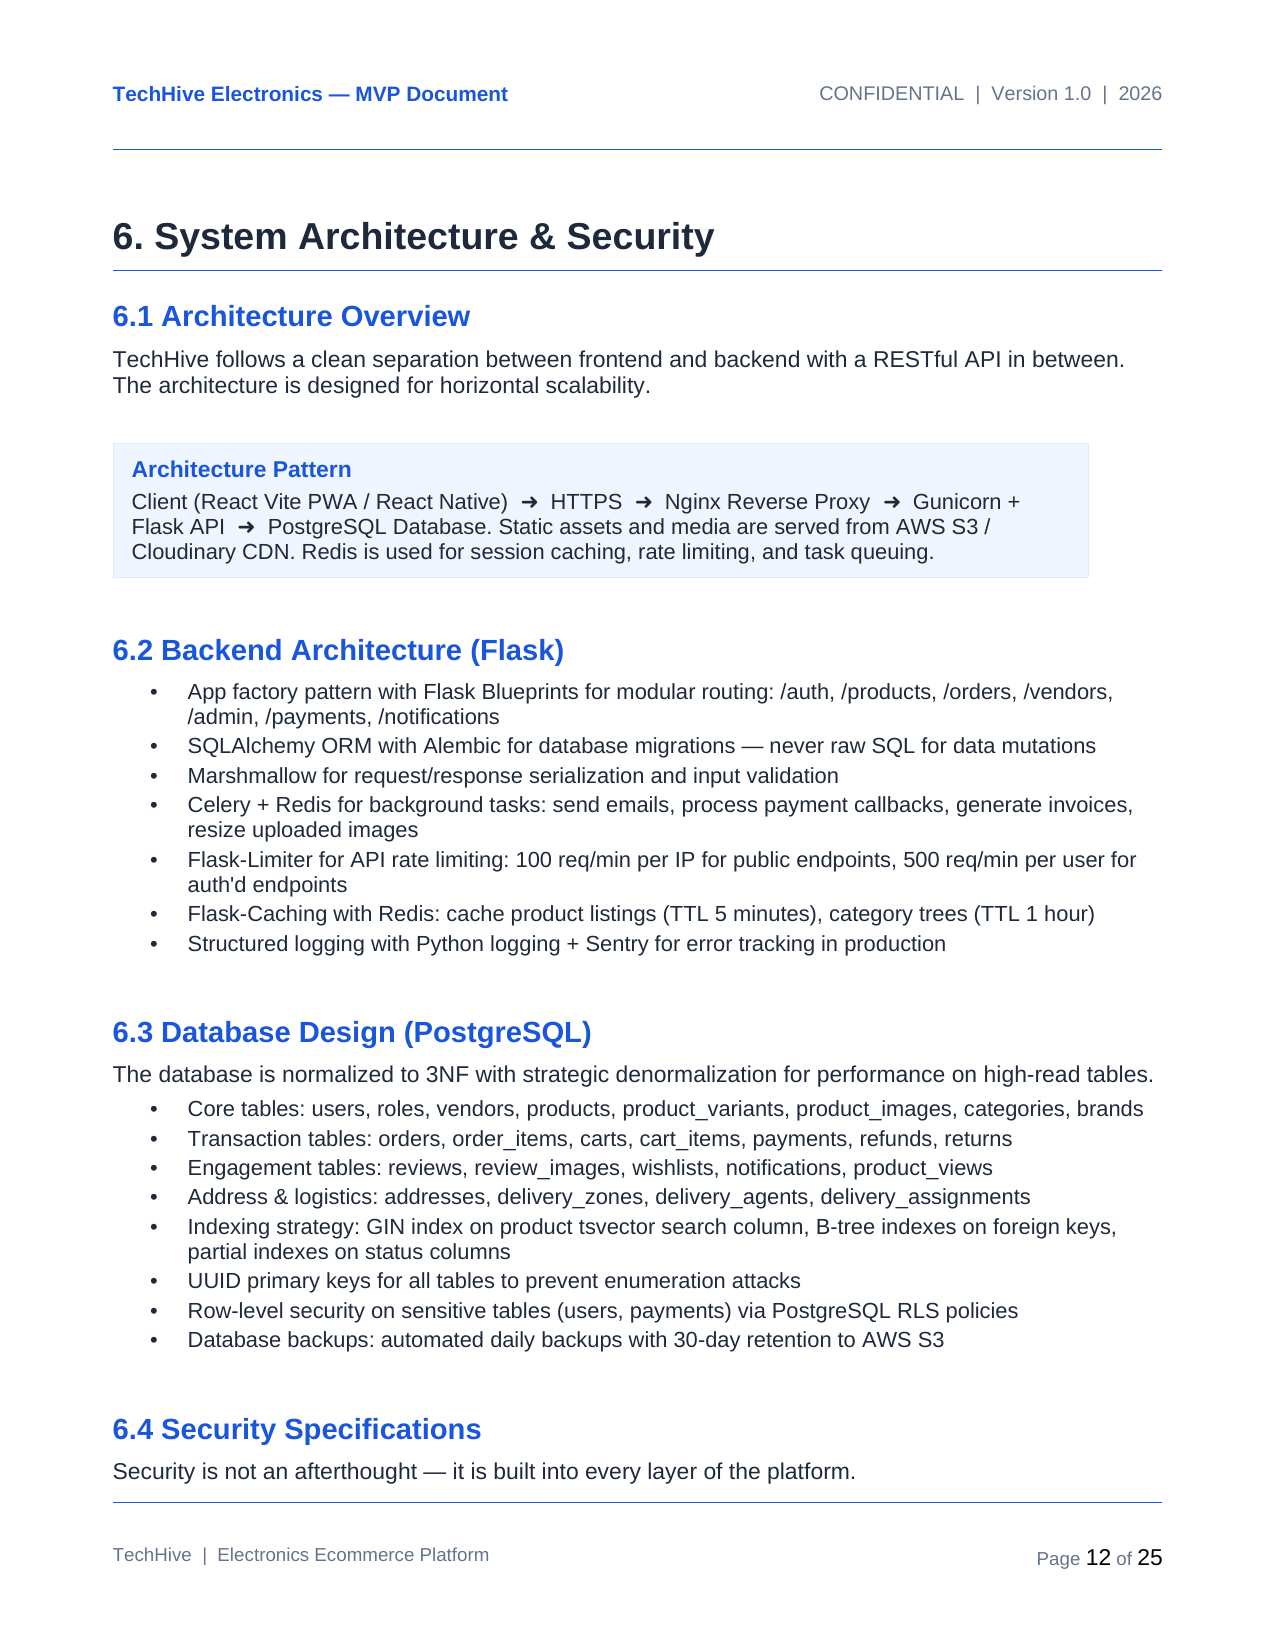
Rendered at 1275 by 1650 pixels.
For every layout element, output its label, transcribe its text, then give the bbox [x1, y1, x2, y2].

list Transaction tables: orders, order_items, carts, cart_items, payments, refunds, returns [150, 1125, 1162, 1151]
text Security is not an afterthought — it is built into every layer of the platform. [112, 1458, 1162, 1484]
subtitle 6.4 Security Specifications [112, 1412, 1162, 1445]
subtitle 6.2 Backend Architecture (Flask) [112, 632, 1162, 666]
list Engagement tables: reviews, review_images, wishlists, notifications, product_views [150, 1155, 1162, 1180]
list SQLAlchemy ORM with Alembic for database migrations — never raw SQL for data mutations [150, 733, 1162, 758]
list Database backups: automated daily backups with 30-day retention to AWS S3 [150, 1327, 1162, 1352]
list Flask-Limiter for API rate limiting: 100 req/min per IP for public endpoints, 500 req/min per user for auth'd endpoints [150, 846, 1162, 897]
text The database is normalized to 3NF with strategic denormalization for performance on high-read tables. [112, 1061, 1162, 1088]
list UUID primary keys for all tables to prevent enumeration attacks [150, 1268, 1162, 1293]
text TechHive follows a clean separation between frontend and backend with a RESTful API in between. The architecture is designed for horizontal scalability. [112, 346, 1162, 398]
subtitle 6. System Architecture & Security [112, 214, 1162, 270]
list Marshmallow for request/response serialization and input validation [150, 762, 1162, 788]
subtitle 6.1 Architecture Overview [112, 299, 1162, 333]
list Core tables: users, roles, vendors, products, product_variants, product_images, categories, brands [150, 1096, 1162, 1121]
list Address & logistics: addresses, delivery_zones, delivery_agents, delivery_assignments [150, 1184, 1162, 1209]
list App factory pattern with Flask Blueprints for modular routing: /auth, /products, /orders, /vendors, /admin, /payments, /notifications [150, 678, 1162, 729]
table_header Architecture Pattern Client (React Vite PWA / React Native) ➜ HTTPS ➜ Nginx Reverse Proxy ➜ Gunicorn + Flask API ➜ PostgreSQL Database. Static assets and media are served from AWS S3 / Cloudinary CDN. Redis is used for session caching, rate limiting, and task queuing. [114, 444, 1088, 577]
list Indexing strategy: GIN index on product tsvector search column, B-tree indexes on foreign keys, partial indexes on status columns [150, 1213, 1162, 1264]
list Structured logging with Python logging + Sentry for error tracking in production [150, 930, 1162, 956]
list Celery + Redis for background tasks: send emails, process payment callbacks, generate invoices, resize uploaded images [150, 792, 1162, 842]
list Flask-Caching with Redis: cache product listings (TTL 5 minutes), category trees (TTL 1 hour) [150, 901, 1162, 926]
list Row-level security on sensitive tables (users, payments) via PostgreSQL RLS policies [150, 1297, 1162, 1323]
subtitle 6.3 Database Design (PostgreSQL) [112, 1015, 1162, 1049]
